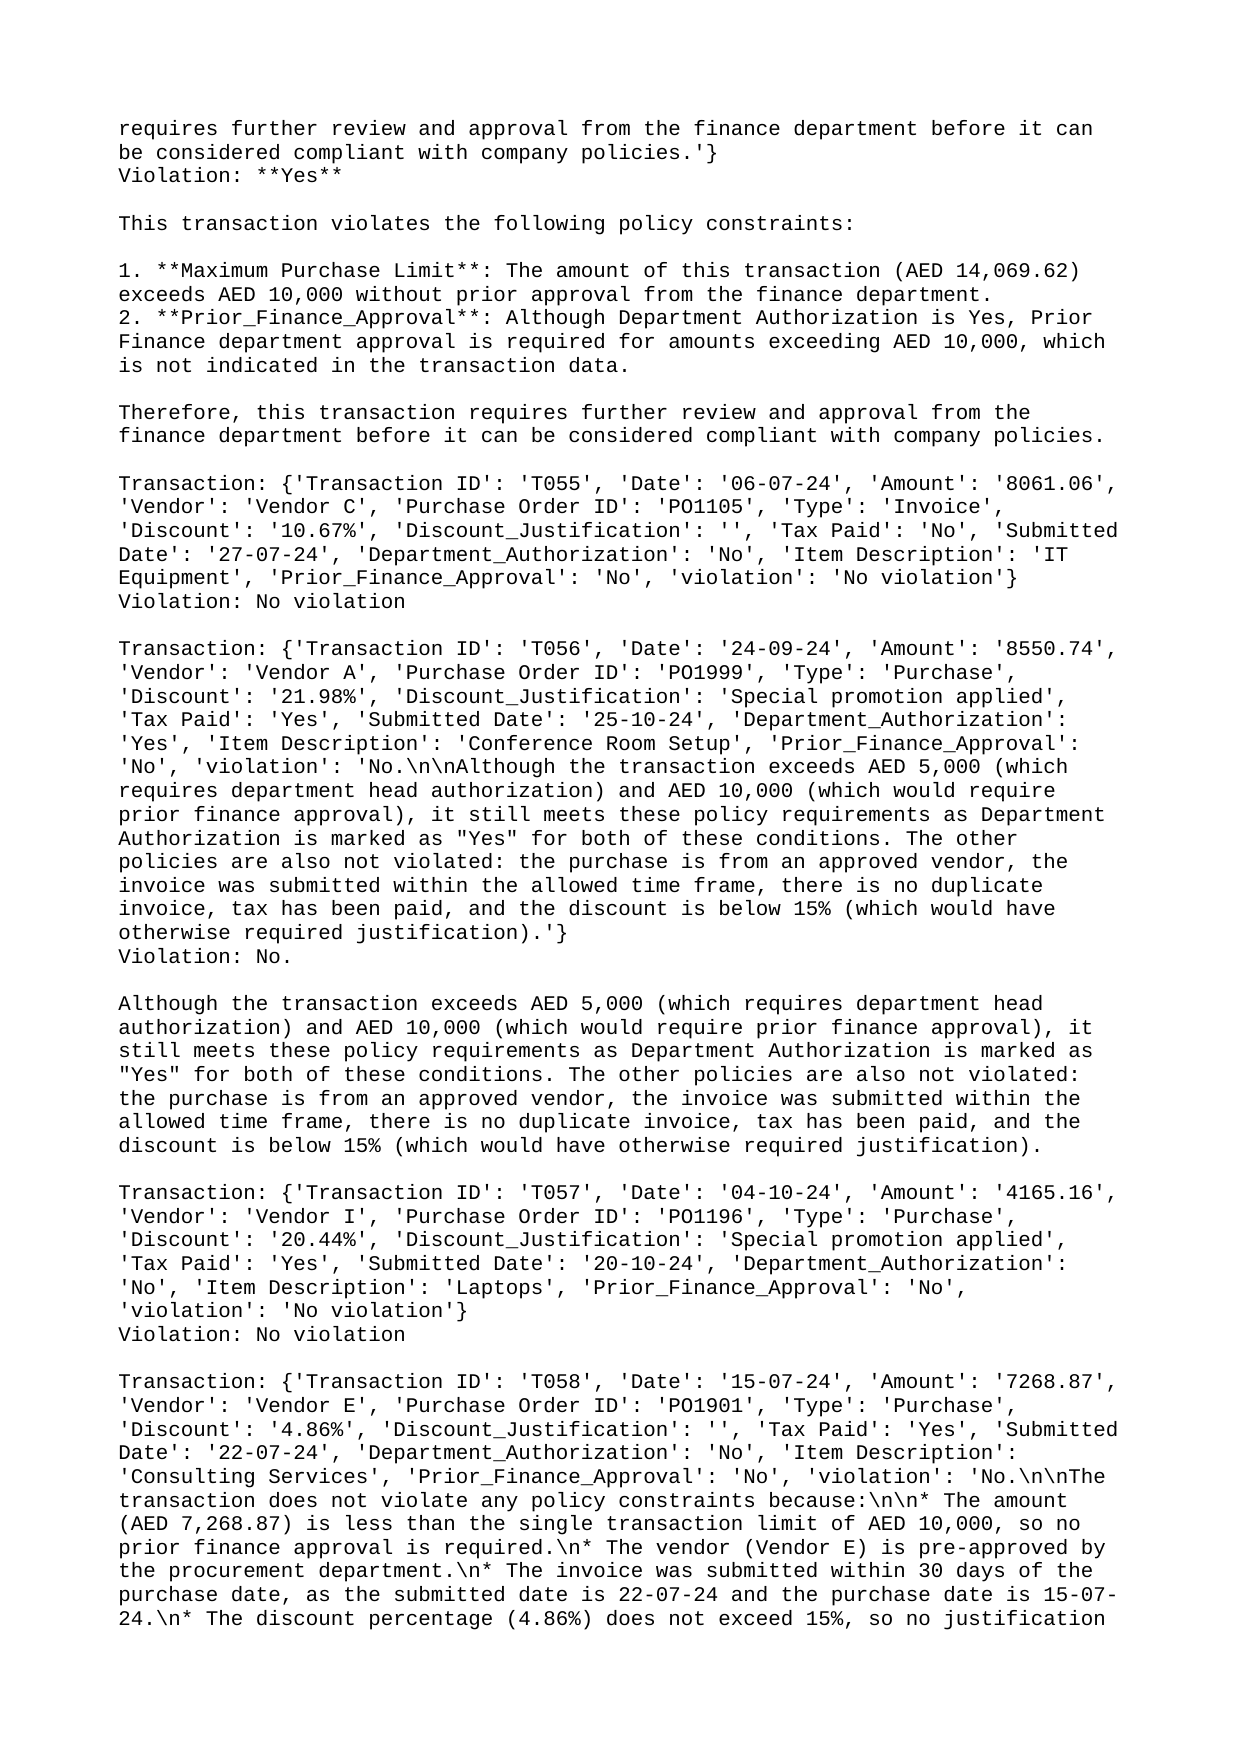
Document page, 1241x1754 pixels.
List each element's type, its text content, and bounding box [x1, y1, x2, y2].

text Violation: No. [118, 946, 1122, 969]
text Transaction: {'Transaction ID': 'T055', 'Date': '06-07-24', 'Amount': '8061.06', 'Vendor': 'Vendor C', 'Purchase Order ID': 'PO1105', 'Type': 'Invoice', 'Discount': '10.67%', 'Discount_Justification': '', 'Tax Paid': 'No', 'Submitted Date': '27-07-24', 'Department_Authorization': 'No', 'Item Description': 'IT Equipment', 'Prior_Finance_Approval': 'No', 'violation': 'No violation'} [118, 473, 1122, 591]
text Although the transaction exceeds AED 5,000 (which requires department head authorization) and AED 10,000 (which would require prior finance approval), it still meets these policy requirements as Department Authorization is marked as "Yes" for both of these conditions. The other policies are also not violated: the purchase is from an approved vendor, the invoice was submitted within the allowed time frame, there is no duplicate invoice, tax has been paid, and the discount is below 15% (which would have otherwise required justification). [118, 993, 1122, 1158]
text Violation: **Yes** [118, 165, 1122, 189]
text Transaction: {'Transaction ID': 'T058', 'Date': '15-07-24', 'Amount': '7268.87', 'Vendor': 'Vendor E', 'Purchase Order ID': 'PO1901', 'Type': 'Purchase', 'Discount': '4.86%', 'Discount_Justification': '', 'Tax Paid': 'Yes', 'Submitted Date': '22-07-24', 'Department_Authorization': 'No', 'Item Description': 'Consulting Services', 'Prior_Finance_Approval': 'No', 'violation': 'No.\n\nThe transaction does not violate any policy constraints because:\n\n* The amount (AED 7,268.87) is less than the single transaction limit of AED 10,000, so no prior finance approval is required.\n* The vendor (Vendor E) is pre-approved by the procurement department.\n* The invoice was submitted within 30 days of the purchase date, as the submitted date is 22-07-24 and the purchase date is 15-07-24.\n* The discount percentage (4.86%) does not exceed 15%, so no justification [118, 1371, 1122, 1631]
text This transaction violates the following policy constraints: [118, 213, 1122, 236]
text requires further review and approval from the finance department before it can be considered compliant with company policies.'} [118, 118, 1122, 165]
text Transaction: {'Transaction ID': 'T056', 'Date': '24-09-24', 'Amount': '8550.74', 'Vendor': 'Vendor A', 'Purchase Order ID': 'PO1999', 'Type': 'Purchase', 'Discount': '21.98%', 'Discount_Justification': 'Special promotion applied', 'Tax Paid': 'Yes', 'Submitted Date': '25-10-24', 'Department_Authorization': 'Yes', 'Item Description': 'Conference Room Setup', 'Prior_Finance_Approval': 'No', 'violation': 'No.\n\nAlthough the transaction exceeds AED 5,000 (which requires department head authorization) and AED 10,000 (which would require prior finance approval), it still meets these policy requirements as Department Authorization is marked as "Yes" for both of these conditions. The other policies are also not violated: the purchase is from an approved vendor, the invoice was submitted within the allowed time frame, there is no duplicate invoice, tax has been paid, and the discount is below 15% (which would have otherwise required justification).'} [118, 638, 1122, 946]
text 2. **Prior_Finance_Approval**: Although Department Authorization is Yes, Prior Finance department approval is required for amounts exceeding AED 10,000, which is not indicated in the transaction data. [118, 307, 1122, 378]
text Violation: No violation [118, 591, 1122, 615]
text 1. **Maximum Purchase Limit**: The amount of this transaction (AED 14,069.62) exceeds AED 10,000 without prior approval from the finance department. [118, 260, 1122, 307]
text Therefore, this transaction requires further review and approval from the finance department before it can be considered compliant with company policies. [118, 402, 1122, 449]
text Violation: No violation [118, 1324, 1122, 1348]
text Transaction: {'Transaction ID': 'T057', 'Date': '04-10-24', 'Amount': '4165.16', 'Vendor': 'Vendor I', 'Purchase Order ID': 'PO1196', 'Type': 'Purchase', 'Discount': '20.44%', 'Discount_Justification': 'Special promotion applied', 'Tax Paid': 'Yes', 'Submitted Date': '20-10-24', 'Department_Authorization': 'No', 'Item Description': 'Laptops', 'Prior_Finance_Approval': 'No', 'violation': 'No violation'} [118, 1182, 1122, 1324]
